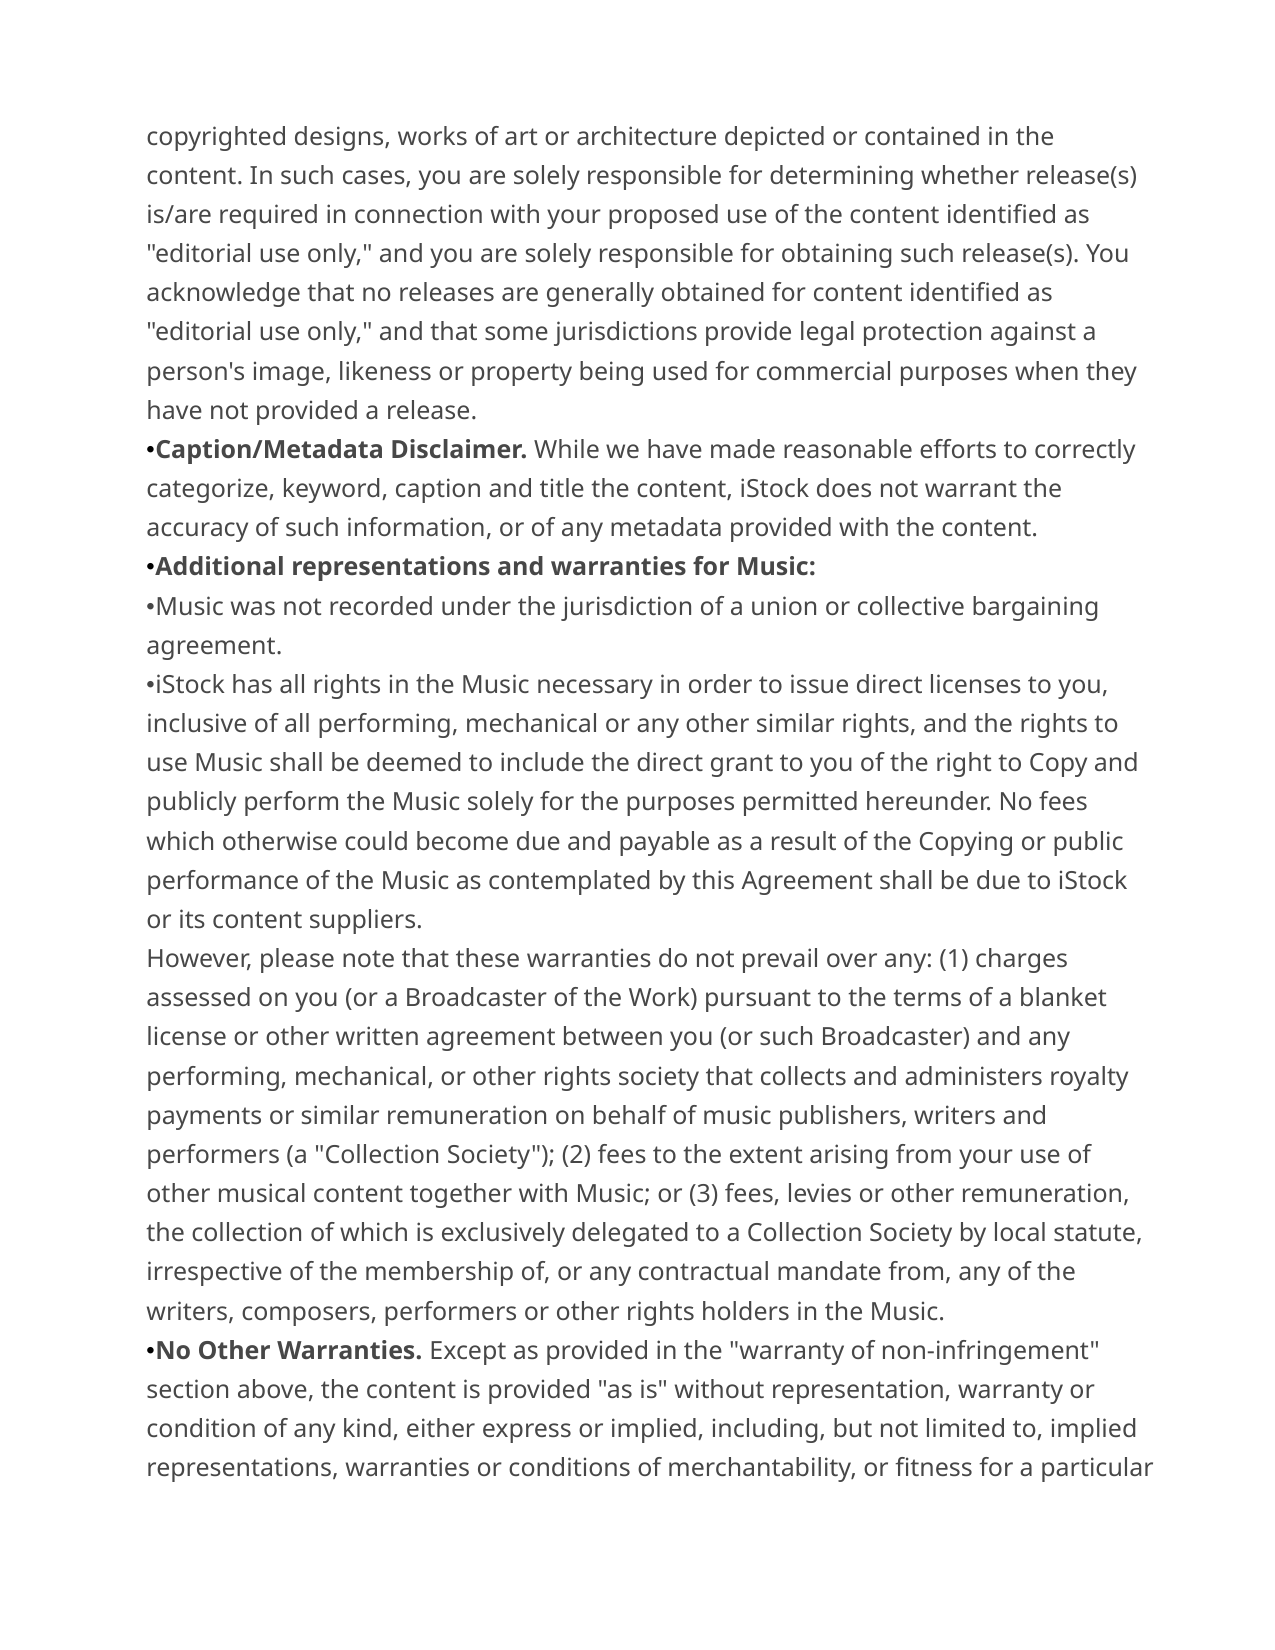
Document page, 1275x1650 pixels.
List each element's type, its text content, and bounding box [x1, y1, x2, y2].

list However, please note that these warranties do not prevail over any: (1) charges assessed on you (or a Broadcaster of the Work) pursuant to the terms of a blanket license or other written agreement between you (or such Broadcaster) and any performing, mechanical, or other rights society that collects and administers royalty payments or similar remuneration on behalf of music publishers, writers and performers (a "Collection Society"); (2) fees to the extent arising from your use of other musical content together with Music; or (3) fees, levies or other remuneration, the collection of which is exclusively delegated to a Collection Society by local statute, irrespective of the membership of, or any contractual mandate from, any of the writers, composers, performers or other rights holders in the Music. [118, 941, 1157, 1327]
list copyrighted designs, works of art or architecture depicted or contained in the content. In such cases, you are solely responsible for determining whether release(s) is/are required in connection with your proposed use of the content identified as "editorial use only," and you are solely responsible for obtaining such release(s). You acknowledge that no releases are generally obtained for content identified as "editorial use only," and that some jurisdictions provide legal protection against a person's image, likeness or property being used for commercial purposes when they have not provided a release. [118, 118, 1157, 426]
list Additional representations and warranties for Music: [118, 549, 1157, 583]
list Caption/Metadata Disclaimer. While we have made reasonable efforts to correctly categorize, keyword, caption and title the content, iStock does not warrant the accuracy of such information, or of any metadata provided with the content. [118, 431, 1157, 544]
list Music was not recorded under the jurisdiction of a union or collective bargaining agreement. [118, 588, 1157, 661]
list No Other Warranties. Except as provided in the "warranty of non-infringement" section above, the content is provided "as is" without representation, warranty or condition of any kind, either express or implied, including, but not limited to, implied representations, warranties or conditions of merchantability, or fitness for a particular [118, 1332, 1157, 1484]
list iStock has all rights in the Music necessary in order to issue direct licenses to you, inclusive of all performing, mechanical or any other similar rights, and the rights to use Music shall be deemed to include the direct grant to you of the right to Copy and publicly perform the Music solely for the purposes permitted hereunder. No fees which otherwise could become due and payable as a result of the Copying or public performance of the Music as contemplated by this Agreement shall be due to iStock or its content suppliers. [118, 666, 1157, 936]
